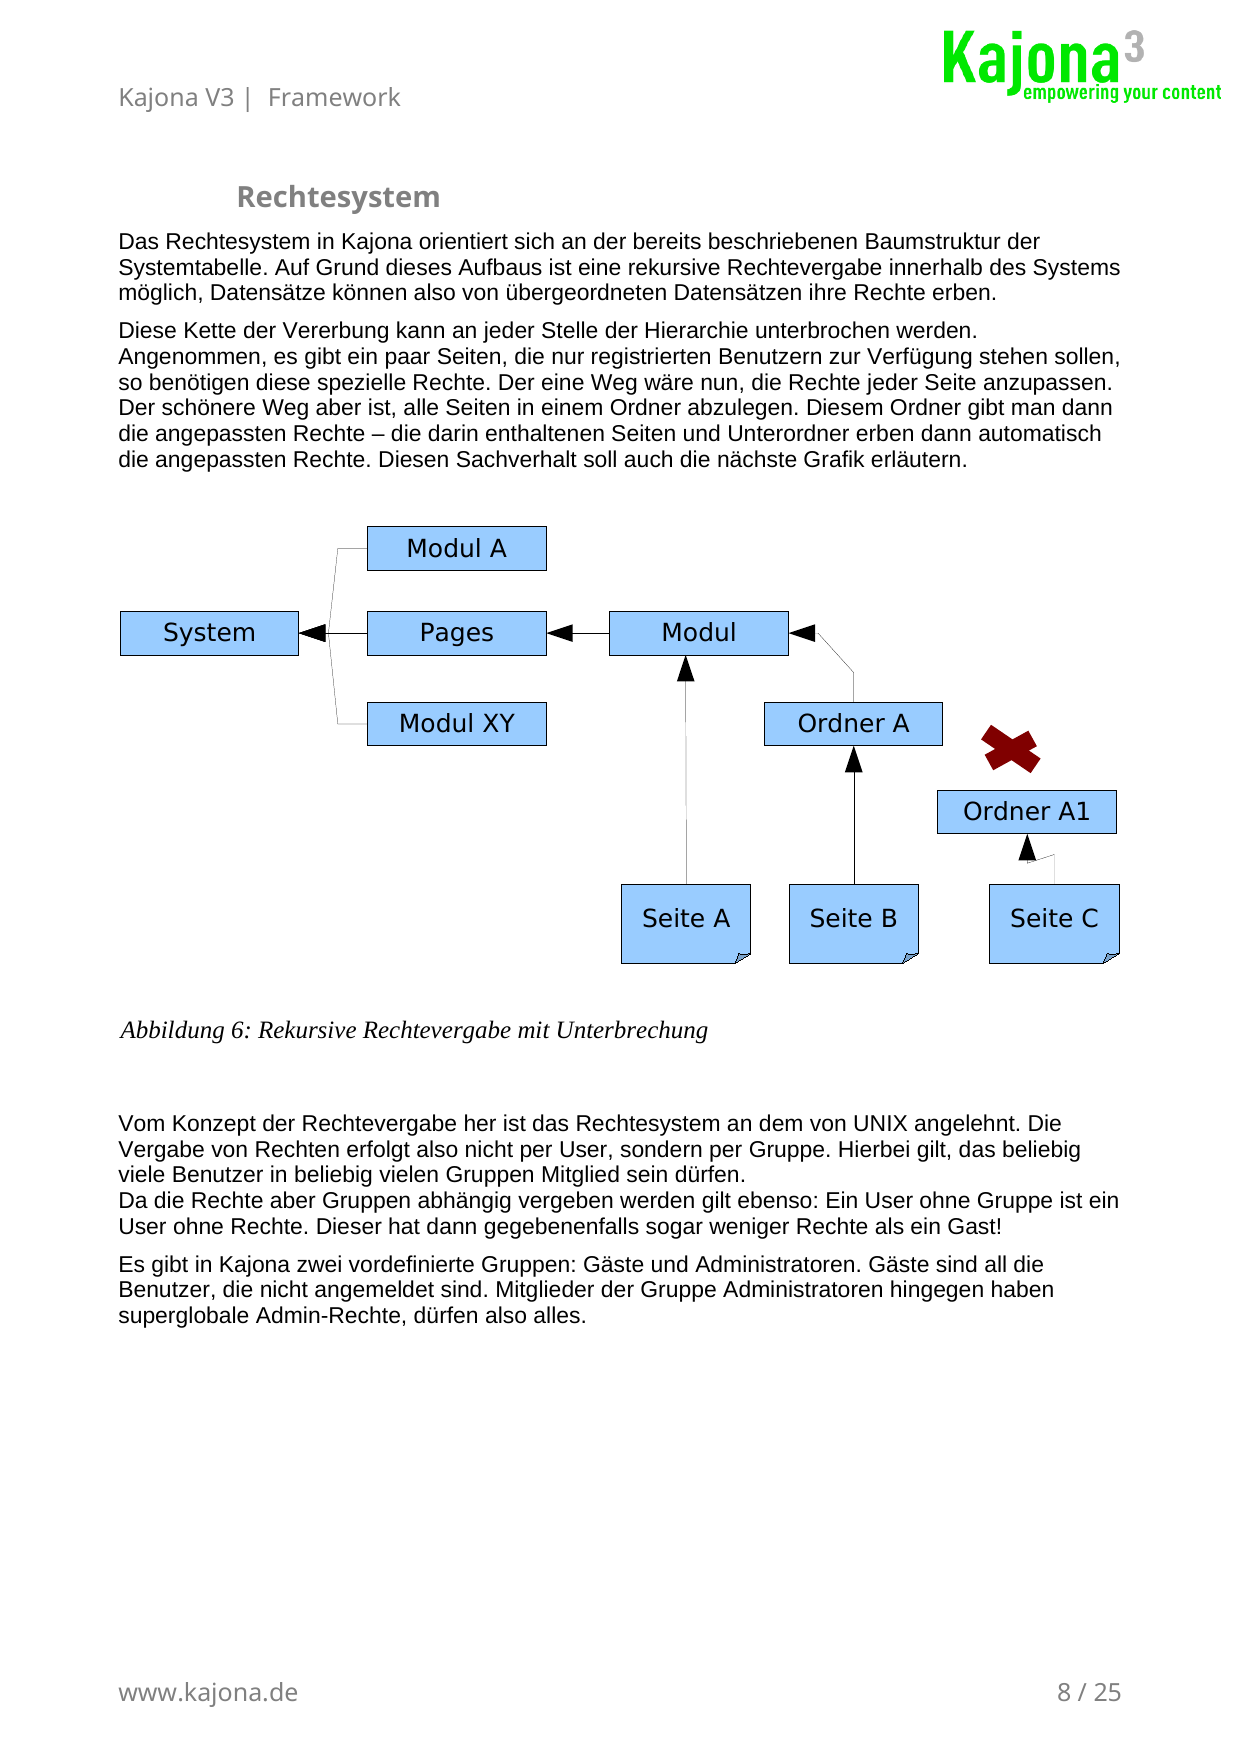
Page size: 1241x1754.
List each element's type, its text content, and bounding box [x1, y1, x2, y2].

picture [944, 30, 1221, 103]
text Diese Kette der Vererbung kann an jeder Stelle der Hierarchie unterbrochen werden. Angenommen, es gibt ein paar Seiten, die nur registrierten Benutzern zur Verfügung stehen sollen, so benötigen diese spezielle Rechte. Der eine Weg wäre nun, die Rechte jeder Seite anzupassen. Der schönere Weg aber ist, alle Seiten in einem Ordner abzulegen. Diesem Ordner gibt man dann die angepassten Rechte – die darin enthaltenen Seiten und Unterordner erben dann automatisch die angepassten Rechte. Diesen Sachverhalt soll auch die nächste Grafik erläutern. [118, 318, 1122, 472]
subtitle Rechtesystem [118, 177, 1122, 216]
text Das Rechtesystem in Kajona orientiert sich an der bereits beschriebenen Baumstruktur der Systemtabelle. Auf Grund dieses Aufbaus ist eine rekursive Rechtevergabe innerhalb des Systems möglich, Datensätze können also von übergeordneten Datensätzen ihre Rechte erben. [118, 229, 1122, 306]
text Es gibt in Kajona zwei vordefinierte Gruppen: Gäste und Administratoren. Gäste sind all die Benutzer, die nicht angemeldet sind. Mitglieder der Gruppe Administratoren hingegen haben superglobale Admin-Rechte, dürfen also alles. [118, 1251, 1122, 1328]
text Abbildung 6: Rekursive Rechtevergabe mit Unterbrechung [120, 1016, 1119, 1044]
text Vom Konzept der Rechtevergabe her ist das Rechtesystem an dem von UNIX angelehnt. Die Vergabe von Rechten erfolgt also nicht per User, sondern per Gruppe. Hierbei gilt, das beliebig viele Benutzer in beliebig vielen Gruppen Mitglied sein dürfen. Da die Rechte aber Gruppen abhängig vergeben werden gilt ebenso: Ein User ohne Gruppe ist ein User ohne Rechte. Dieser hat dann gegebenenfalls sogar weniger Rechte als ein Gast! [118, 1111, 1122, 1239]
